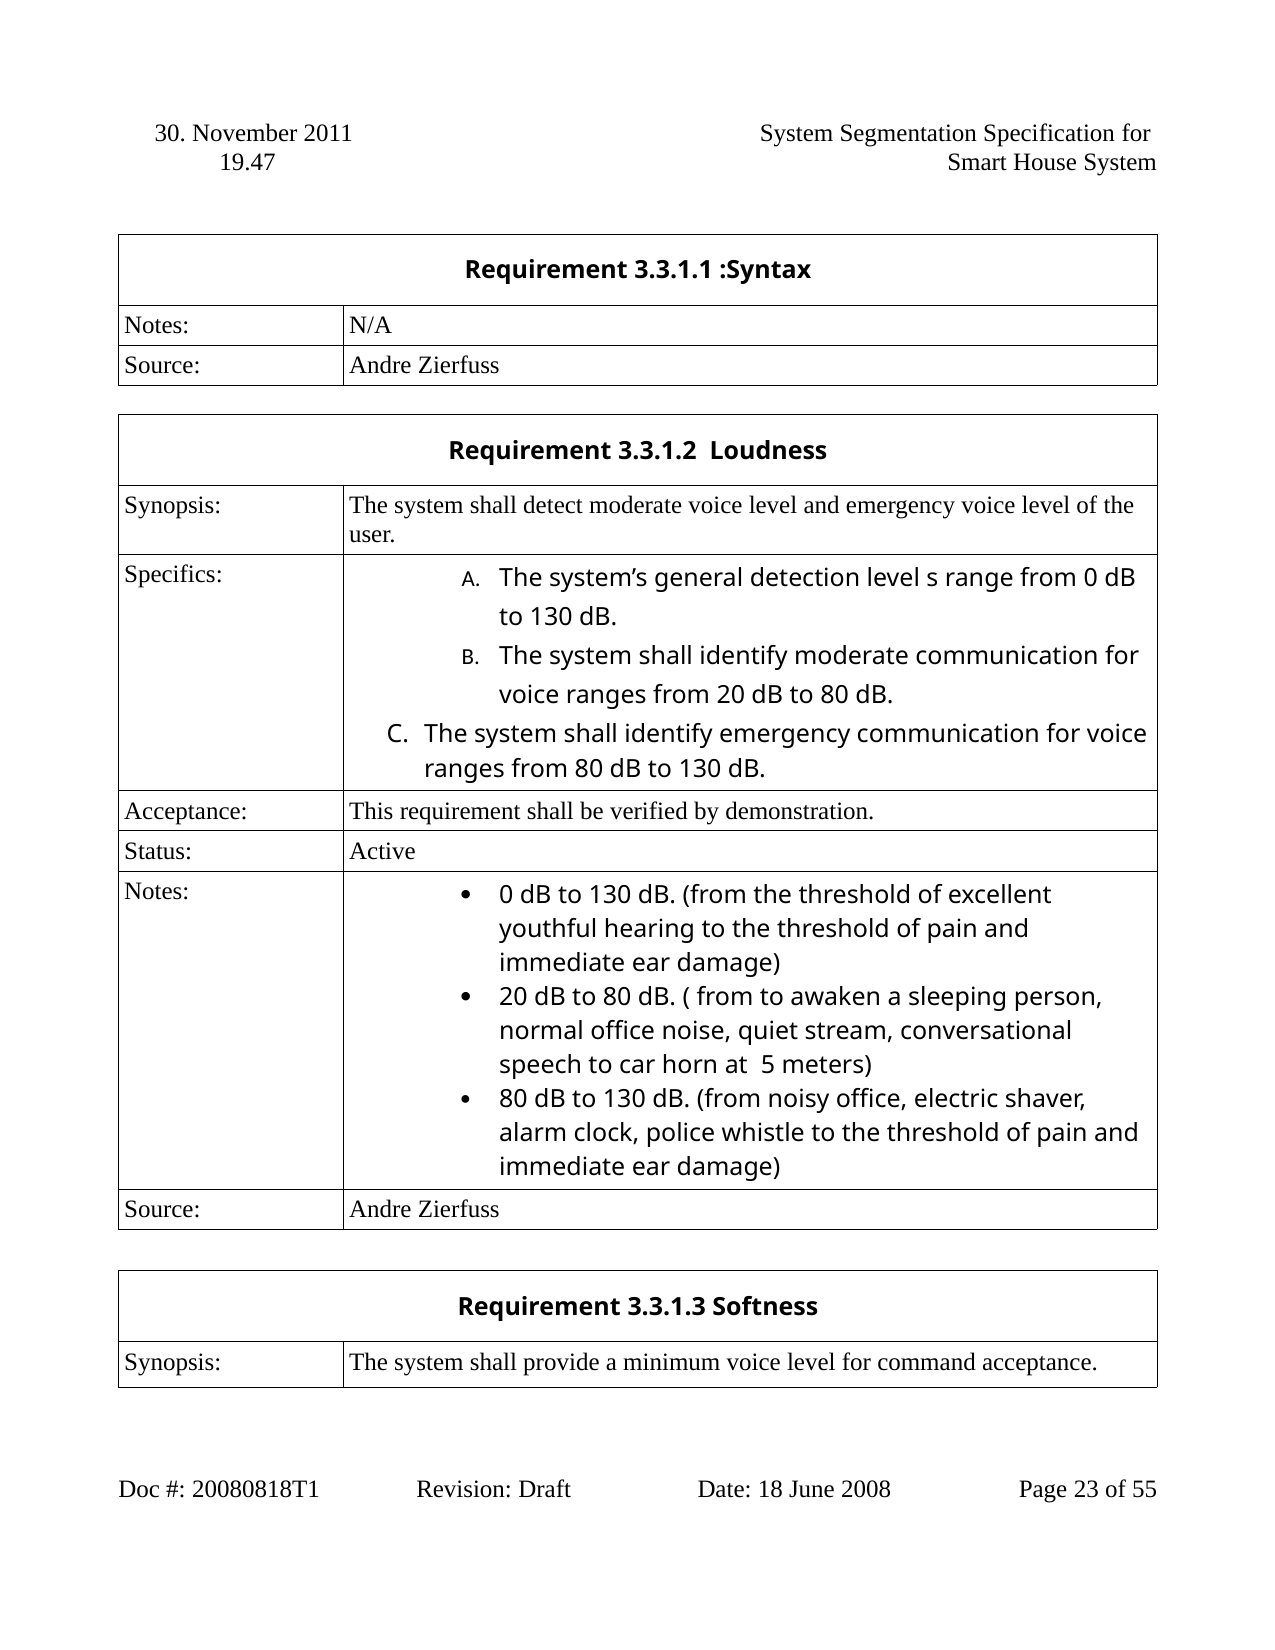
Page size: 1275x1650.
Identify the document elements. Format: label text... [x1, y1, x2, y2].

table_cell Specifics: [119, 555, 343, 790]
table_cell Acceptance: [119, 791, 343, 830]
table_cell Andre Zierfuss [344, 1190, 1157, 1229]
table_cell Source: [119, 1190, 343, 1229]
table_cell Notes: [119, 306, 343, 345]
table_cell The system shall provide a minimum voice level for command acceptance. [344, 1342, 1157, 1387]
table_cell Synopsis: [119, 486, 343, 554]
table_cell Source: [119, 346, 343, 385]
table_cell 0 dB to 130 dB. (from the threshold of excellent youthful hearing to the threshold of pain and immediate ear damage) 20 dB to 80 dB. ( from to awaken a sleeping person, normal office noise, quiet stream, conversational speech to car horn at 5 meters) 80 dB to 130 dB. (from noisy office, electric shaver, alarm clock, police whistle to the threshold of pain and immediate ear damage) [344, 872, 1157, 1189]
table_cell Andre Zierfuss [344, 346, 1157, 385]
table_cell Active [344, 831, 1157, 871]
table_cell The system shall detect moderate voice level and emergency voice level of the user. [344, 486, 1157, 554]
table_header Requirement 3.3.1.1 :Syntax [119, 235, 1157, 304]
table_cell This requirement shall be verified by demonstration. [344, 791, 1157, 830]
table_cell The system’s general detection level s range from 0 dB to 130 dB. The system shall identify moderate communication for voice ranges from 20 dB to 80 dB. The system shall identify emergency communication for voice ranges from 80 dB to 130 dB. [344, 555, 1157, 790]
table_header Requirement 3.3.1.3 Softness [119, 1271, 1157, 1341]
table_cell N/A [344, 306, 1157, 345]
table_header Requirement 3.3.1.2 Loudness [119, 415, 1157, 484]
table_cell Notes: [119, 872, 343, 1189]
table_cell Synopsis: [119, 1342, 343, 1387]
table_cell Status: [119, 831, 343, 871]
